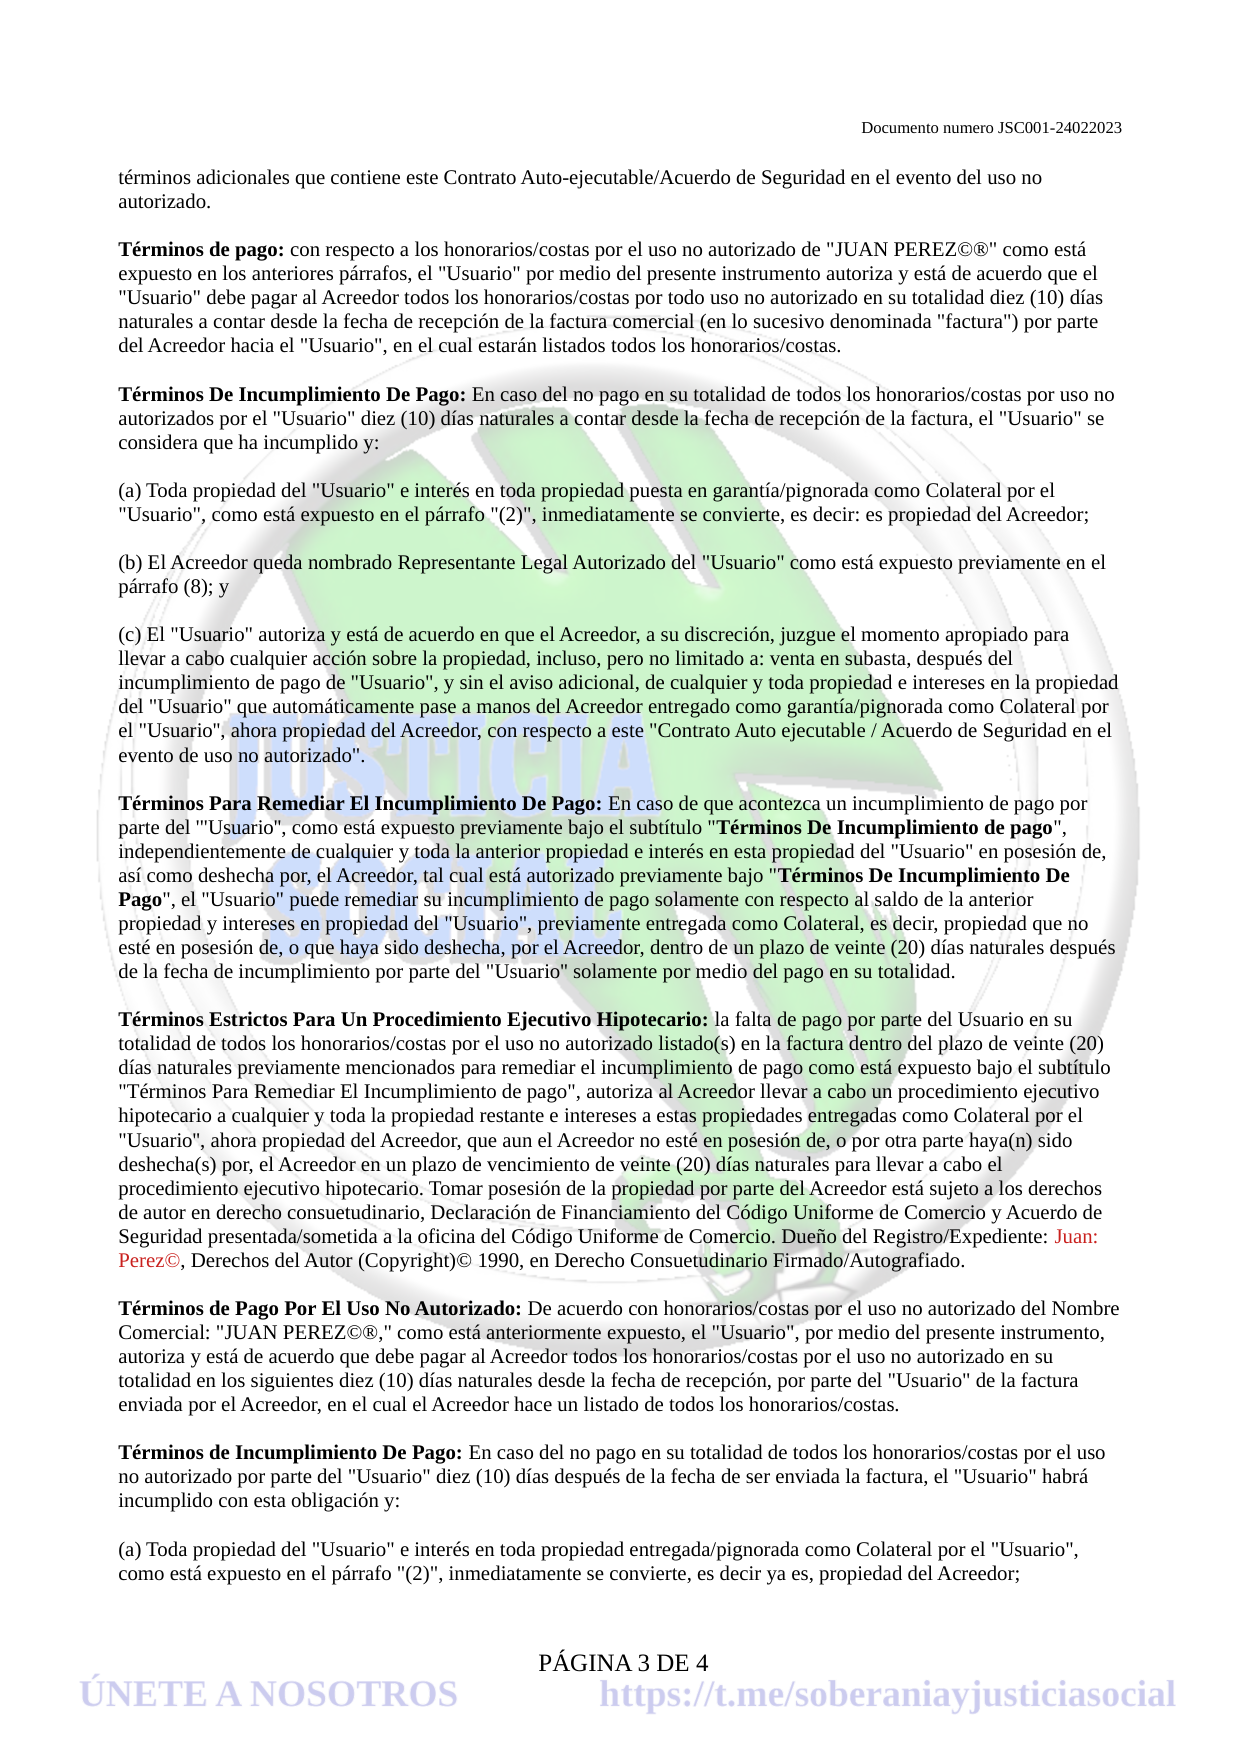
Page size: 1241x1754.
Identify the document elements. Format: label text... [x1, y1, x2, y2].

text Términos de pago: con respecto a los honorarios/costas por el uso no autorizado de "JUAN PEREZ©®" como está expuesto en los anteriores párrafos, el "Usuario" por medio del presente instrumento autoriza y está de acuerdo que el "Usuario" debe pagar al Acreedor todos los honorarios/costas por todo uso no autorizado en su totalidad diez (10) días naturales a contar desde la fecha de recepción de la factura comercial (en lo sucesivo denominada "factura") por parte del Acreedor hacia el "Usuario", en el cual estarán listados todos los honorarios/costas. [118, 237, 1122, 357]
text Términos Estrictos Para Un Procedimiento Ejecutivo Hipotecario: la falta de pago por parte del Usuario en su totalidad de todos los honorarios/costas por el uso no autorizado listado(s) en la factura dentro del plazo de veinte (20) días naturales previamente mencionados para remediar el incumplimiento de pago como está expuesto bajo el subtítulo "Términos Para Remediar El Incumplimiento de pago", autoriza al Acreedor llevar a cabo un procedimiento ejecutivo hipotecario a cualquier y toda la propiedad restante e intereses a estas propiedades entregadas como Colateral por el "Usuario'', ahora propiedad del Acreedor, que aun el Acreedor no esté en posesión de, o por otra parte haya(n) sido deshecha(s) por, el Acreedor en un plazo de vencimiento de veinte (20) días naturales para llevar a cabo el procedimiento ejecutivo hipotecario. Tomar posesión de la propiedad por parte del Acreedor está sujeto a los derechos de autor en derecho consuetudinario, Declaración de Financiamiento del Código Uniforme de Comercio y Acuerdo de Seguridad presentada/sometida a la oficina del Código Uniforme de Comercio. Dueño del Registro/Expediente: Juan: Perez©, Derechos del Autor (Copyright)© 1990, en Derecho Consuetudinario Firmado/Autografiado. [118, 1007, 1122, 1272]
text (c) El "Usuario" autoriza y está de acuerdo en que el Acreedor, a su discreción, juzgue el momento apropiado para llevar a cabo cualquier acción sobre la propiedad, incluso, pero no limitado a: venta en subasta, después del incumplimiento de pago de "Usuario", y sin el aviso adicional, de cualquier y toda propiedad e intereses en la propiedad del "Usuario" que automáticamente pase a manos del Acreedor entregado como garantía/pignorada como Colateral por el "Usuario'', ahora propiedad del Acreedor, con respecto a este "Contrato Auto ejecutable / Acuerdo de Seguridad en el evento de uso no autorizado". [118, 622, 1122, 767]
text Términos de Pago Por El Uso No Autorizado: De acuerdo con honorarios/costas por el uso no autorizado del Nombre Comercial: "JUAN PEREZ©®," como está anteriormente expuesto, el "Usuario", por medio del presente instrumento, autoriza y está de acuerdo que debe pagar al Acreedor todos los honorarios/costas por el uso no autorizado en su totalidad en los siguientes diez (10) días naturales desde la fecha de recepción, por parte del "Usuario" de la factura enviada por el Acreedor, en el cual el Acreedor hace un listado de todos los honorarios/costas. [118, 1296, 1122, 1416]
text términos adicionales que contiene este Contrato Auto-ejecutable/Acuerdo de Seguridad en el evento del uso no autorizado. [118, 165, 1122, 213]
text (a) Toda propiedad del "Usuario" e interés en toda propiedad entregada/pignorada como Colateral por el "Usuario", como está expuesto en el párrafo "(2)", inmediatamente se convierte, es decir ya es, propiedad del Acreedor; [118, 1537, 1122, 1585]
text Términos de Incumplimiento De Pago: En caso del no pago en su totalidad de todos los honorarios/costas por el uso no autorizado por parte del "Usuario" diez (10) días después de la fecha de ser enviada la factura, el "Usuario" habrá incumplido con esta obligación y: [118, 1440, 1122, 1512]
text (b) El Acreedor queda nombrado Representante Legal Autorizado del "Usuario" como está expuesto previamente en el párrafo (8); y [118, 550, 1122, 598]
text (a) Toda propiedad del "Usuario" e interés en toda propiedad puesta en garantía/pignorada como Colateral por el "Usuario", como está expuesto en el párrafo "(2)", inmediatamente se convierte, es decir: es propiedad del Acreedor; [118, 478, 1122, 526]
text Términos De Incumplimiento De Pago: En caso del no pago en su totalidad de todos los honorarios/costas por uso no autorizados por el "Usuario" diez (10) días naturales a contar desde la fecha de recepción de la factura, el "Usuario" se considera que ha incumplido y: [118, 382, 1122, 454]
text Términos Para Remediar El Incumplimiento De Pago: En caso de que acontezca un incumplimiento de pago por parte del '"Usuario'', como está expuesto previamente bajo el subtítulo "Términos De Incumplimiento de pago", independientemente de cualquier y toda la anterior propiedad e interés en esta propiedad del "Usuario" en posesión de, así como deshecha por, el Acreedor, tal cual está autorizado previamente bajo "Términos De Incumplimiento De Pago", el "Usuario" puede remediar su incumplimiento de pago solamente con respecto al saldo de la anterior propiedad y intereses en propiedad del "Usuario", previamente entregada como Colateral, es decir, propiedad que no esté en posesión de, o que haya sido deshecha, por el Acreedor, dentro de un plazo de veinte (20) días naturales después de la fecha de incumplimiento por parte del "Usuario'' solamente por medio del pago en su totalidad. [118, 791, 1122, 983]
